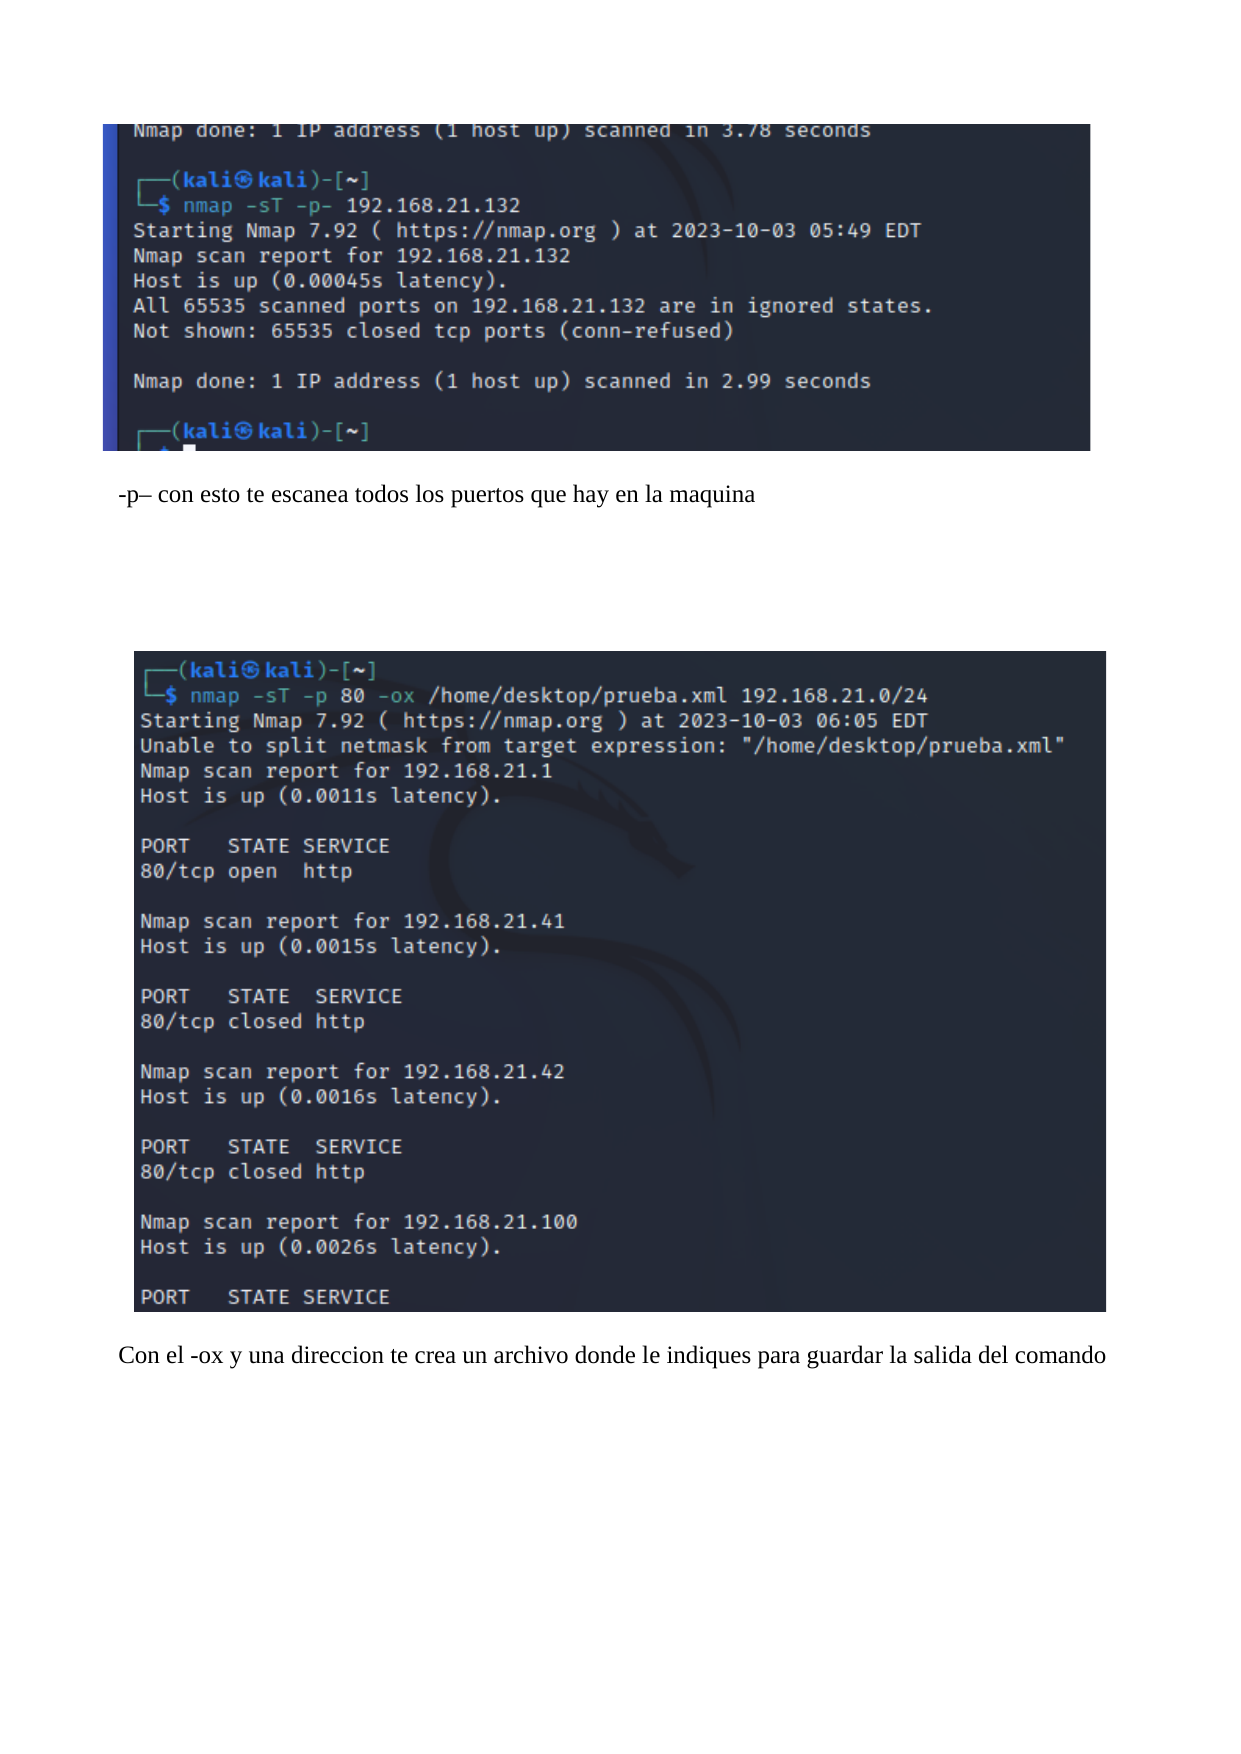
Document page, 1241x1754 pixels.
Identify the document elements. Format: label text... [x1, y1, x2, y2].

picture [102, 124, 1091, 451]
picture [134, 651, 1107, 1312]
text Con el -ox y una direccion te crea un archivo donde le indiques para guardar la salida del comando [118, 1340, 1122, 1369]
text -p– con esto te escanea todos los puertos que hay en la maquina [118, 479, 1122, 508]
